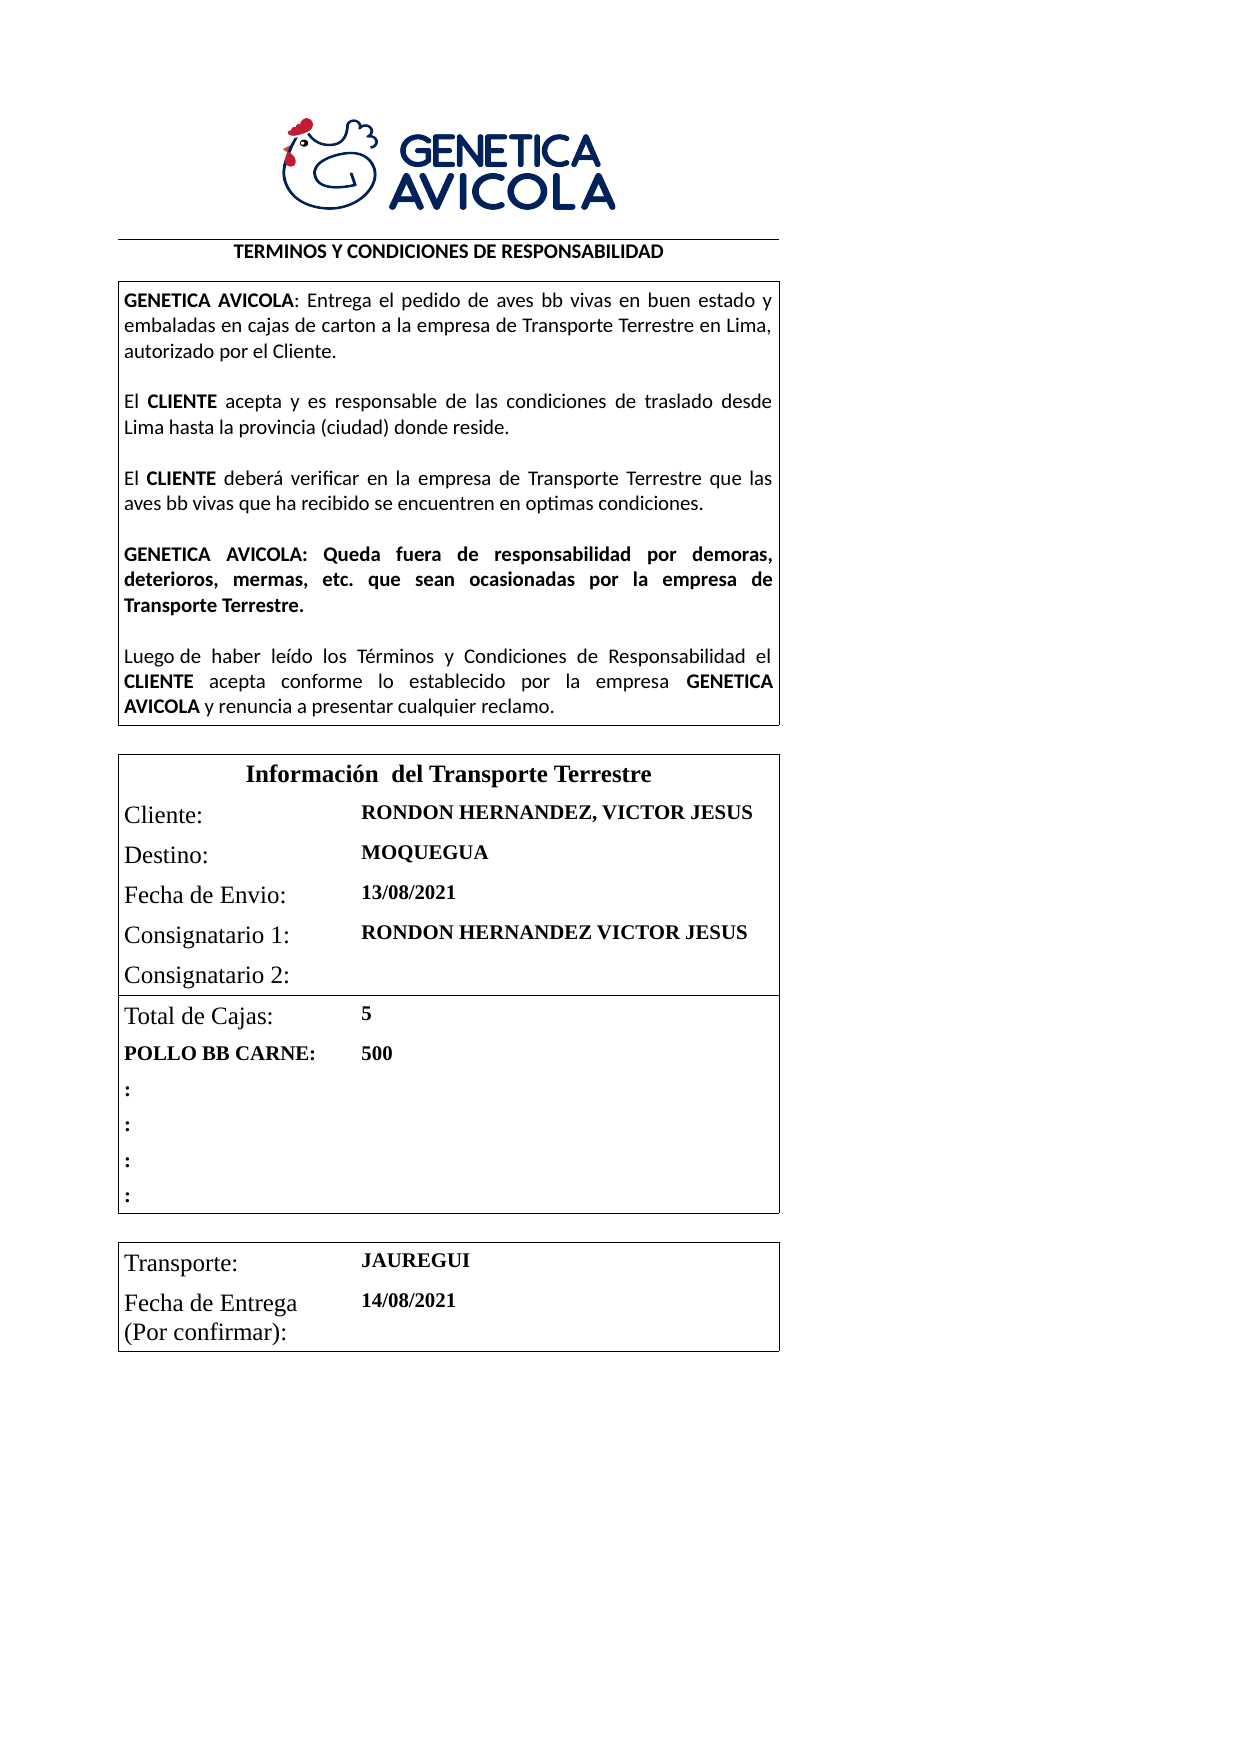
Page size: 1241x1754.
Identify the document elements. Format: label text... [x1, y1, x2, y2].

table_cell Fecha de Entrega (Por confirmar): [119, 1282, 356, 1351]
table_cell [356, 1071, 779, 1106]
table_cell JAUREGUI [356, 1243, 779, 1282]
table_cell Cliente: [119, 794, 356, 834]
table_cell : [119, 1142, 356, 1177]
picture [282, 118, 616, 210]
table_cell Consignatario 2: [119, 955, 356, 995]
table_cell RONDON HERNANDEZ VICTOR JESUS [356, 915, 779, 955]
table_cell 14/08/2021 [356, 1282, 779, 1351]
table_cell [356, 955, 779, 995]
table_cell Fecha de Envio: [119, 874, 356, 914]
table_cell 500 [356, 1035, 779, 1071]
table_cell Transporte: [119, 1243, 356, 1282]
table_cell Total de Cajas: [119, 996, 356, 1035]
table_cell GENETICA AVICOLA: Entrega el pedido de aves bb vivas en buen estado y embaladas en cajas de carton a la empresa de Transporte Terrestre en Lima, autorizado por el Cliente. El CLIENTE acepta y es responsable de las condiciones de traslado desde Lima hasta la provincia (ciudad) donde reside. El CLIENTE deberá verificar en la empresa de Transporte Terrestre que las aves bb vivas que ha recibido se encuentren en optimas condiciones. GENETICA AVICOLA: Queda fuera de responsabilidad por demoras, deterioros, mermas, etc. que sean ocasionadas por la empresa de Transporte Terrestre. Luego de haber leído los Términos y Condiciones de Responsabilidad el CLIENTE acepta conforme lo establecido por la empresa GENETICA AVICOLA y renuncia a presentar cualquier reclamo. [119, 282, 779, 725]
table_cell : [119, 1178, 356, 1213]
table_cell [356, 1106, 779, 1142]
table_cell 5 [356, 996, 779, 1035]
table_cell [118, 1214, 356, 1242]
table_cell RONDON HERNANDEZ, VICTOR JESUS [356, 794, 779, 834]
table_cell [356, 1142, 779, 1177]
table_cell MOQUEGUA [356, 834, 779, 874]
table_header TERMINOS Y CONDICIONES DE RESPONSABILIDAD [118, 240, 779, 281]
table_cell [356, 1178, 779, 1213]
table_cell Consignatario 1: [119, 915, 356, 955]
table_cell : [119, 1106, 356, 1142]
table_cell Destino: [119, 834, 356, 874]
table_cell [356, 1214, 779, 1242]
table_header Información del Transporte Terrestre [119, 755, 779, 794]
table_cell 13/08/2021 [356, 874, 779, 914]
table_cell : [119, 1071, 356, 1106]
table_cell POLLO BB CARNE: [119, 1035, 356, 1071]
